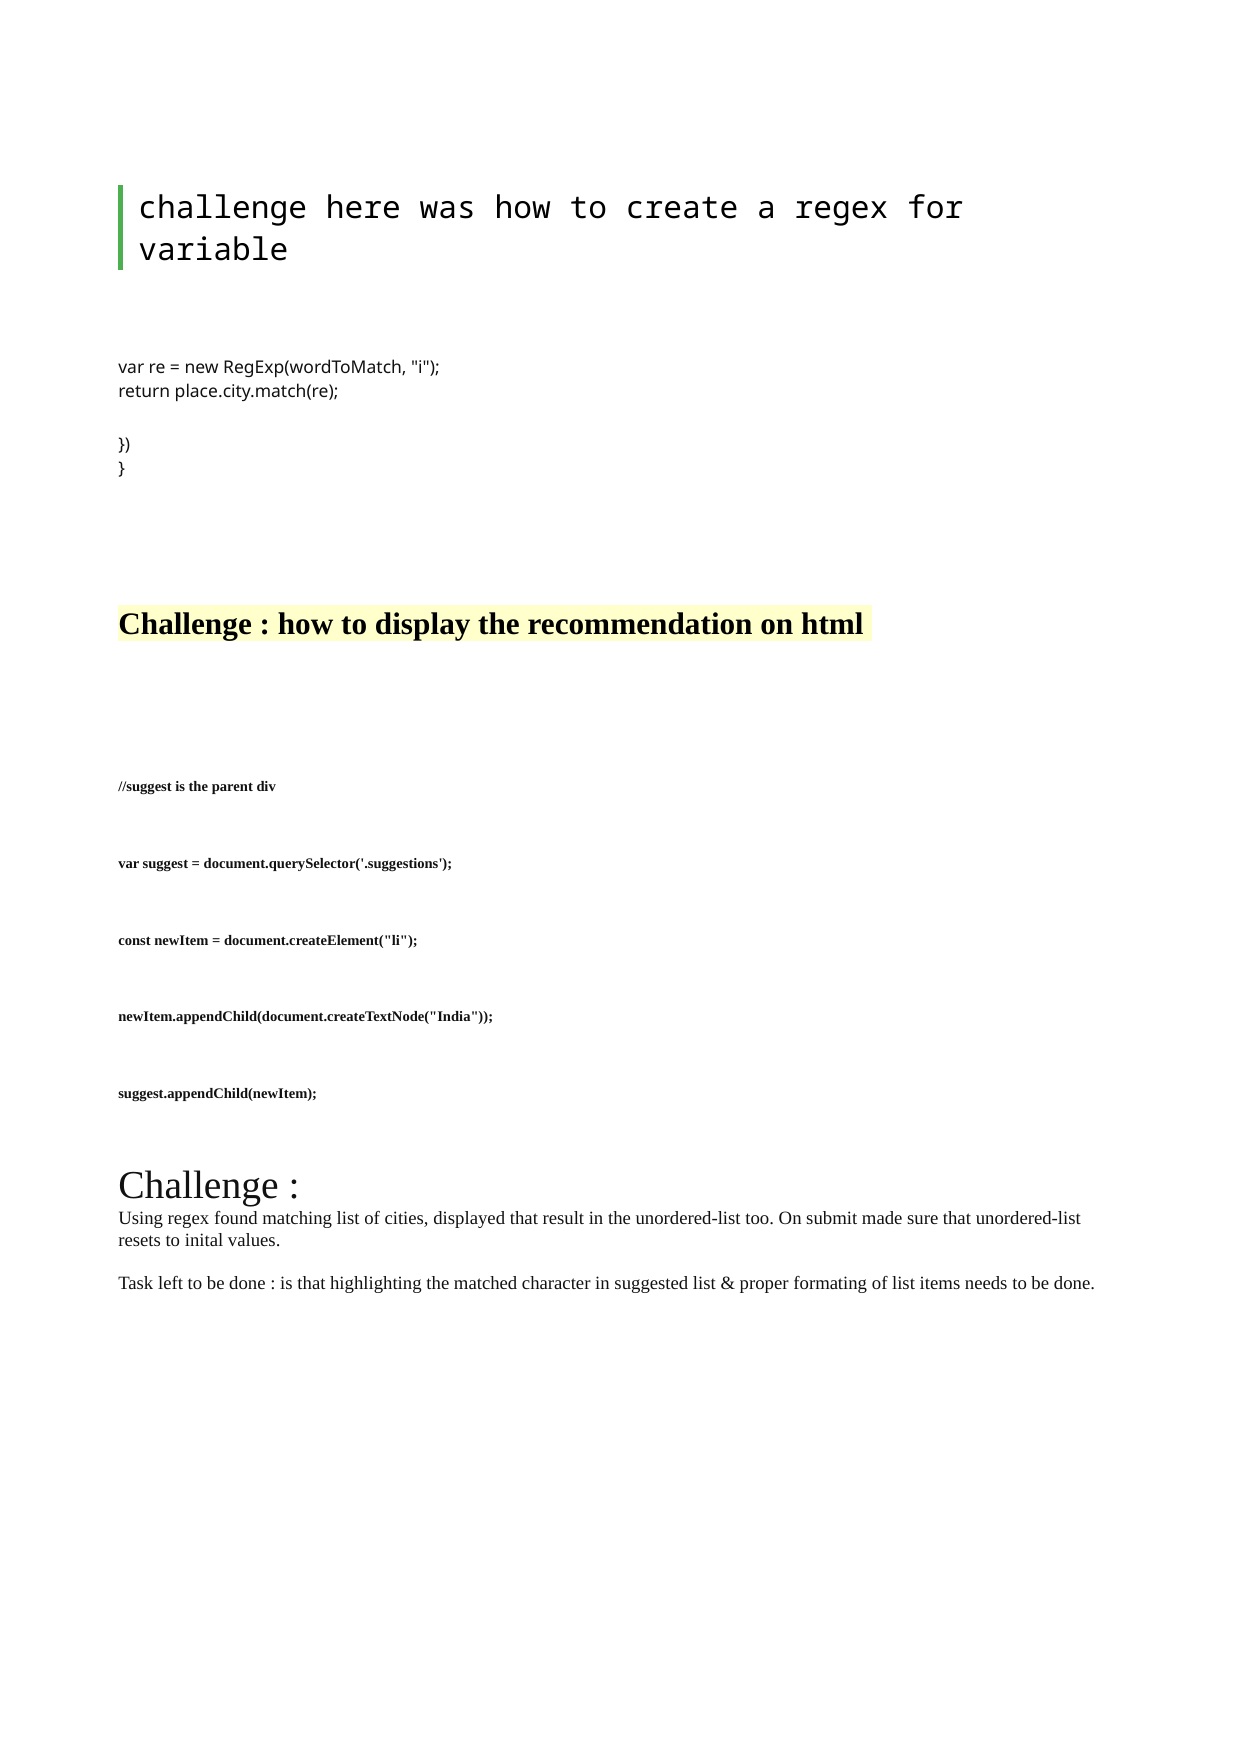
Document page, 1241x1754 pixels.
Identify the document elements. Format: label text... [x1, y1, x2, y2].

text Challenge : how to display the recommendation on html [118, 605, 1122, 641]
text //suggest is the parent div [118, 778, 1122, 794]
text Challenge : Using regex found matching list of cities, displayed that result in the unordered-list too. On submit made sure that unordered-list resets to inital values. Task left to be done : is that highlighting the matched character in suggested list & proper formating of list items needs to be done. [118, 1162, 1122, 1293]
text var suggest = document.querySelector('.suggestions'); [118, 854, 1122, 871]
text suggest.appendChild(newItem); [118, 1085, 1122, 1102]
text }) [118, 431, 1122, 455]
text var re = new RegExp(wordToMatch, "i"); [118, 355, 1122, 379]
text newItem.appendChild(document.createTextNode("India")); [118, 1008, 1122, 1025]
text challenge here was how to create a regex for variable [118, 184, 1122, 270]
text } [118, 455, 1122, 479]
text return place.city.match(re); [118, 379, 1122, 403]
text const newItem = document.createElement("li"); [118, 931, 1122, 948]
